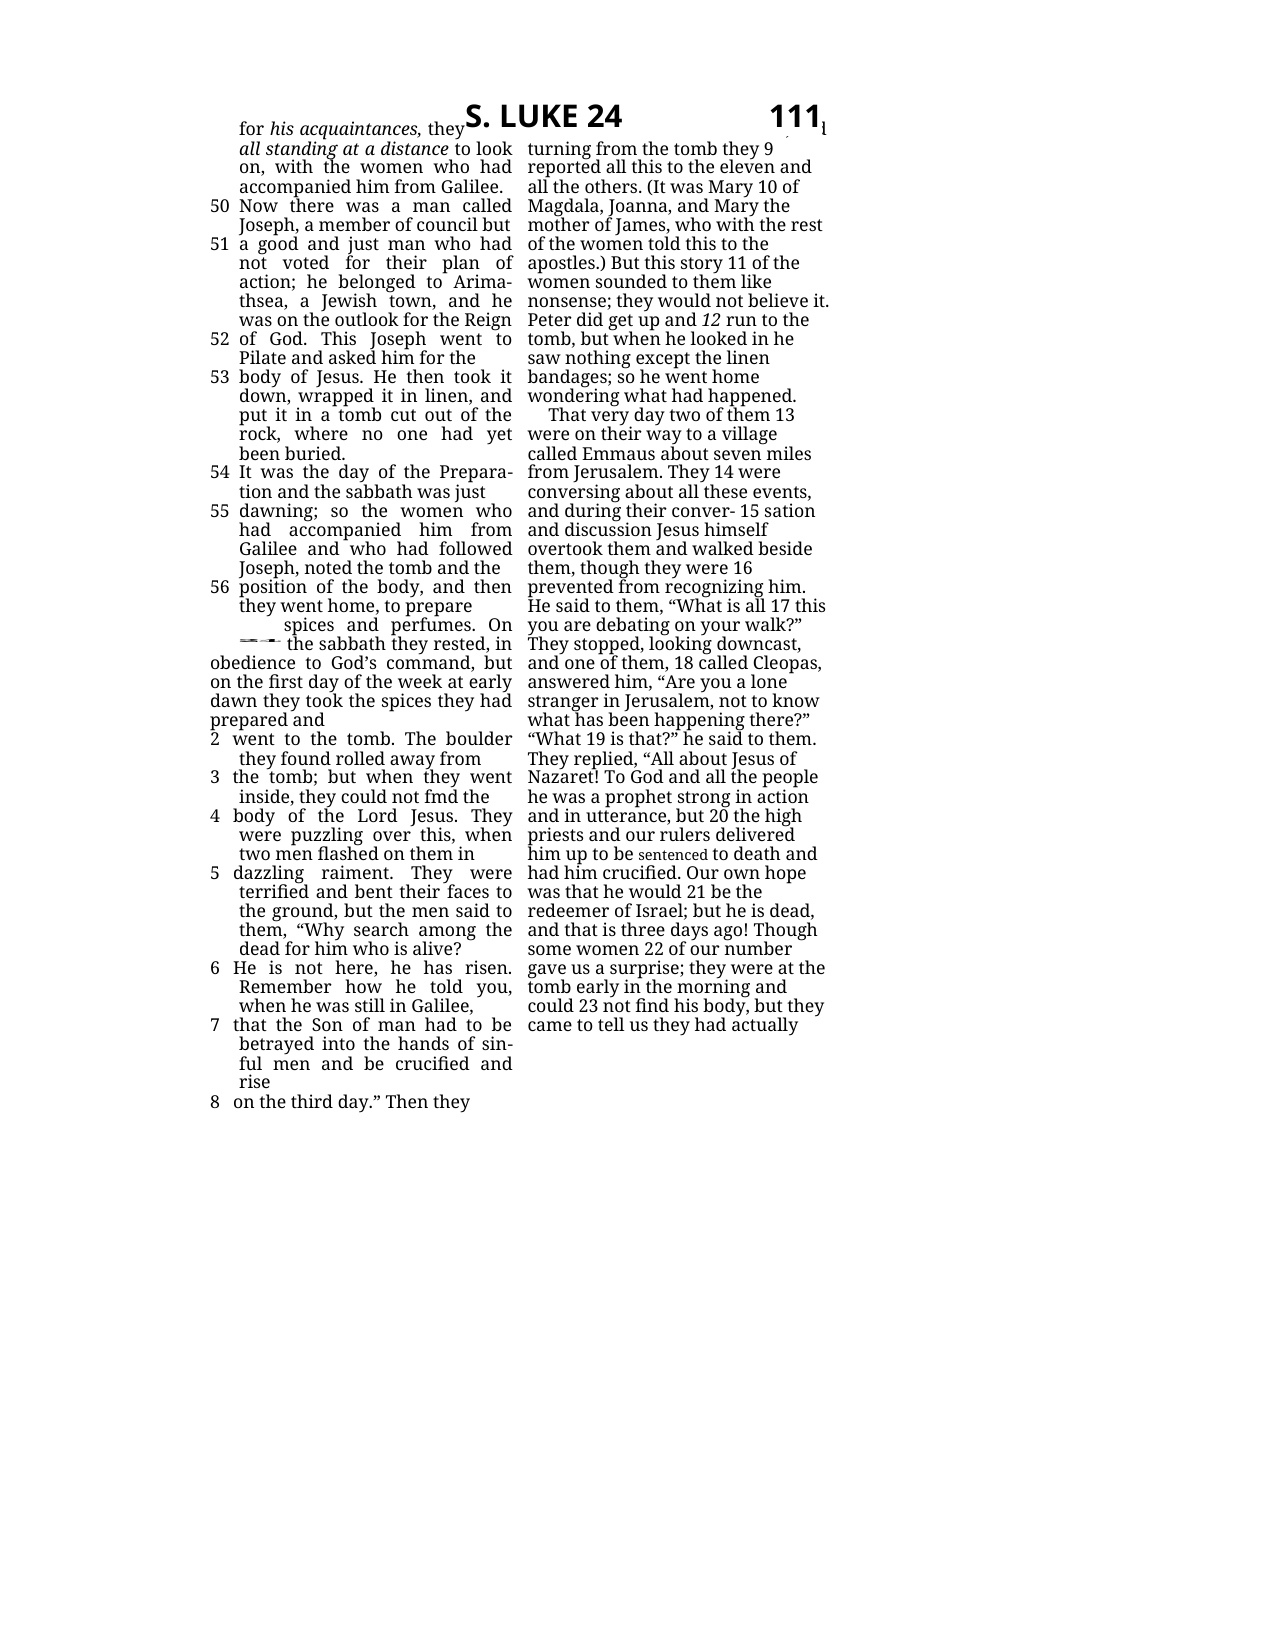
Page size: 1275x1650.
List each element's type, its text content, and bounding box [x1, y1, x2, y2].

list body of the Lord Jesus. They were puzzling over this, when two men flashed on them in [210, 807, 513, 864]
list position of the body, and then they went home, to prepare [210, 578, 513, 616]
text He said to them, “What is all 17 this you are debating on your walk?” They stopped, looking downcast, and one of them, 18 called Cleopas, answered him, “Are you a lone stranger in Je­rusalem, not to know what has been happening there?” “What 19 is that?” he said to them. They replied, “All about Jesus of Nazaret! To God and all the people he was a prophet strong in action and in utterance, but 20 the high priests and our rulers delivered him up to be sentenced to death and had him crucified. Our own hope was that he would 21 be the redeemer of Israel; but he is dead, and that is three days ago! Though some women 22 of our number gave us a sur­prise; they were at the tomb early in the morning and could 23 not find his body, but they came to tell us they had actually [527, 597, 830, 1036]
list dazzling raiment. They were terrified and bent their faces to the ground, but the men said to them, “Why search among the dead for him who is alive? [210, 864, 513, 959]
list the tomb; but when they went inside, they could not fmd the [210, 769, 513, 807]
list that the Son of man had to be betrayed into the hands of sin­ful men and be crucified and rise [210, 1017, 513, 1093]
list went to the tomb. The boulder they found rolled away from [210, 731, 513, 769]
text remembered what he had said, and turning from the tomb they 9 reported all this to the eleven and all the others. (It was Mary 10 of Magdala, Joanna, and Mary the mother of James, who with the rest of the women told this to the apostles.) But this story 11 of the women sounded to them like nonsense; they would not believe it. Peter did get up and 12 run to the tomb, but when he looked in he saw nothing except the linen bandages; so he went home wondering what had hap­pened. [527, 121, 830, 407]
list a good and just man who had not voted for their plan of action; he belonged to Arima- thsea, a Jewish town, and he was on the outlook for the Reign [210, 235, 513, 330]
text for his acquaintances, they were all standing at a distance to look on, with the women who had accompanied him from Galilee. [239, 121, 513, 197]
list body of Jesus. He then took it down, wrapped it in linen, and put it in a tomb cut out of the rock, where no one had yet been buried. [210, 368, 513, 464]
text spices and perfumes. On the sabbath they rested, in obedience to God’s command, but on the first day of the week at early dawn they took the spices they had prepared and [210, 616, 513, 731]
list Now there was a man called Joseph, a member of council but [210, 197, 513, 235]
list dawning; so the women who had accompanied him from Galilee and who had followed Joseph, noted the tomb and the [210, 502, 513, 578]
list on the third day.” Then they [210, 1093, 513, 1112]
list of God. This Joseph went to Pilate and asked him for the [210, 330, 513, 368]
list He is not here, he has risen. Remember how he told you, when he was still in Galilee, [210, 959, 513, 1017]
list It was the day of the Prepara­tion and the sabbath was just [210, 464, 513, 502]
text That very day two of them 13 were on their way to a village called Emmaus about seven miles from Jerusalem. They 14 were conversing about all these events, and during their conver- 15 sation and discussion Jesus him­self overtook them and walked beside them, though they were 16 prevented from recognizing him. [527, 407, 830, 597]
